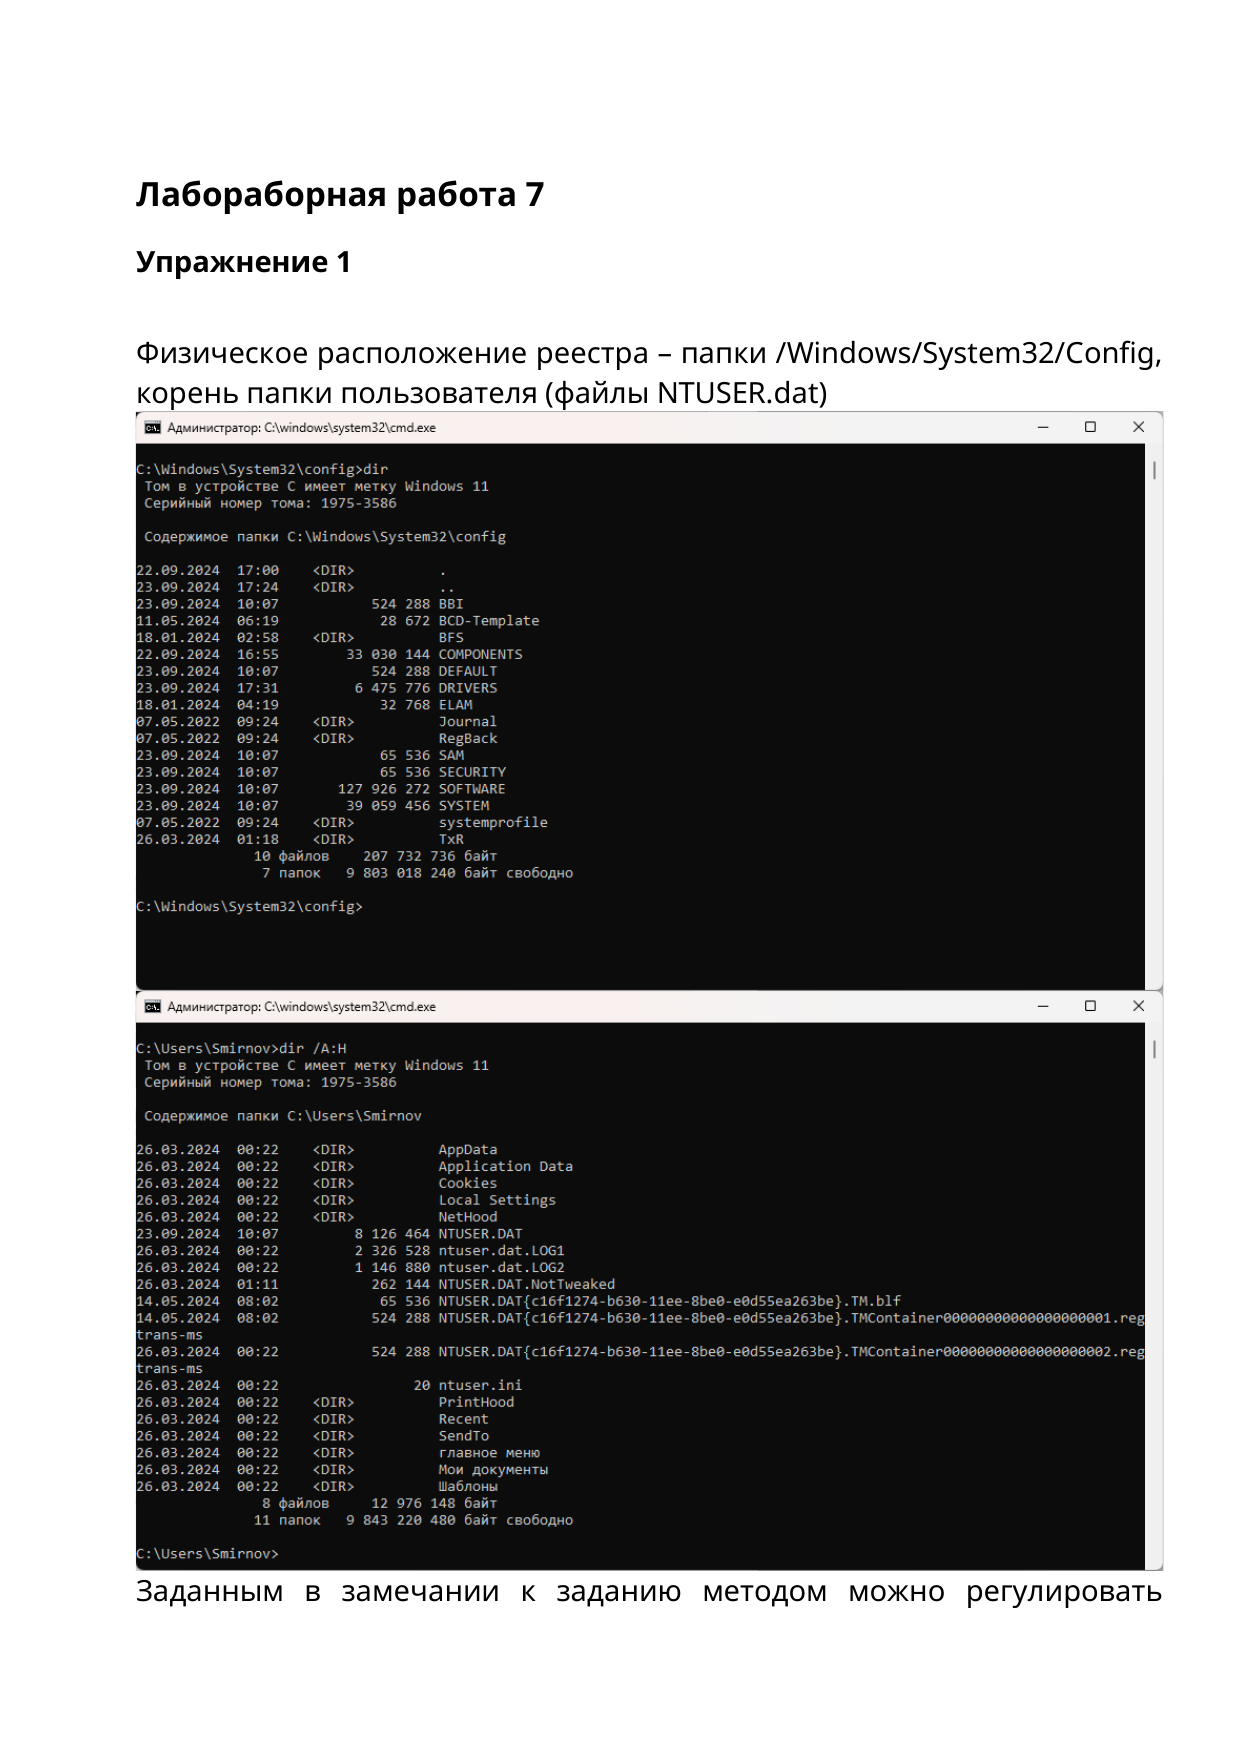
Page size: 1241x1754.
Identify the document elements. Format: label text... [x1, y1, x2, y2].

subtitle Упражнение 1 [136, 241, 1163, 281]
text Заданным в замечании к заданию методом можно регулировать [136, 1571, 1163, 1610]
text Физическое расположение реестра – папки /Windows/System32/Config, корень папки пользователя (файлы NTUSER.dat) [136, 333, 1163, 411]
subtitle Лабораборная работа 7 [136, 170, 1163, 216]
